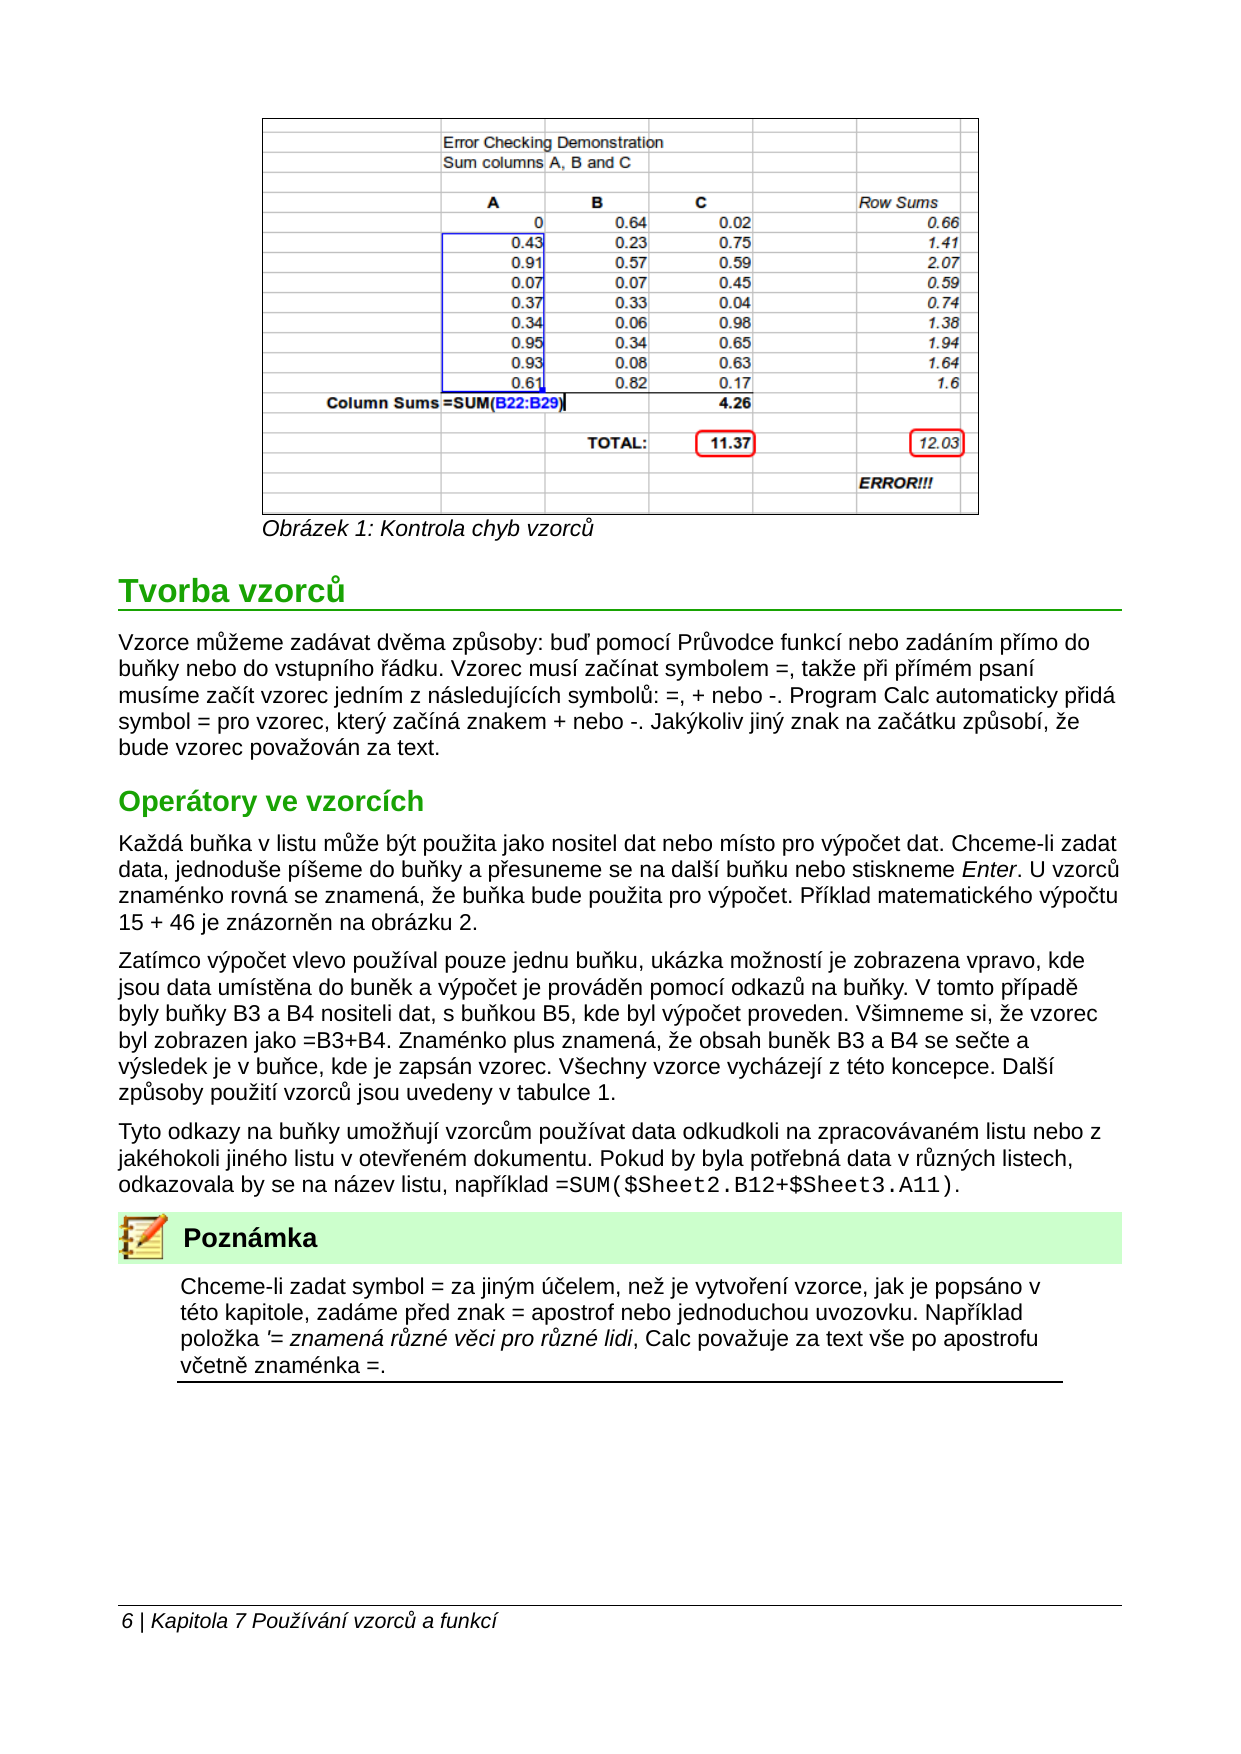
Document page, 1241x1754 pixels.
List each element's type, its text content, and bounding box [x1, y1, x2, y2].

picture [263, 119, 978, 514]
text Zatímco výpočet vlevo používal pouze jednu buňku, ukázka možností je zobrazena vpravo, kde jsou data umístěna do buněk a výpočet je prováděn pomocí odkazů na buňky. V tomto případě byly buňky B3 a B4 nositeli dat, s buňkou B5, kde byl výpočet proveden. Všimneme si, že vzorec byl zobrazen jako =B3+B4. Znaménko plus znamená, že obsah buněk B3 a B4 se sečte a výsledek je v buňce, kde je zapsán vzorec. Všechny vzorce vycházejí z této koncepce. Další způsoby použití vzorců jsou uvedeny v tabulce 1. [118, 947, 1122, 1106]
text Vzorce můžeme zadávat dvěma způsoby: buď pomocí Průvodce funkcí nebo zadáním přímo do buňky nebo do vstupního řádku. Vzorec musí začínat symbolem =, takže při přímém psaní musíme začít vzorec jedním z následujících symbolů: =, + nebo -. Program Calc automaticky přidá symbol = pro vzorec, který začíná znakem + nebo -. Jakýkoliv jiný znak na začátku způsobí, že bude vzorec považován za text. [118, 629, 1122, 761]
subtitle Poznámka [118, 1212, 1122, 1264]
text Každá buňka v listu může být použita jako nositel dat nebo místo pro výpočet dat. Chceme-li zadat data, jednoduše píšeme do buňky a přesuneme se na další buňku nebo stiskneme Enter. U vzorců znaménko rovná se znamená, že buňka bude použita pro výpočet. Příklad matematického výpočtu 15 + 46 je znázorněn na obrázku 2. [118, 829, 1122, 935]
picture [119, 1212, 170, 1263]
text Tyto odkazy na buňky umožňují vzorcům používat data odkudkoli na zpracovávaném listu nebo z jakéhokoli jiného listu v otevřeném dokumentu. Pokud by byla potřebná data v různých listech, odkazovala by se na název listu, například =SUM($Sheet2.B12+$Sheet3.A11). [118, 1118, 1122, 1199]
text Chceme-li zadat symbol = za jiným účelem, než je vytvoření vzorce, jak je popsáno v této kapitole, zadáme před znak = apostrof nebo jednoduchou uvozovku. Například položka '= znamená různé věci pro různé lidi, Calc považuje za text vše po apostrofu včetně znaménka =. [177, 1270, 1063, 1381]
text Obrázek 1: Kontrola chyb vzorců [262, 515, 979, 541]
subtitle Tvorba vzorců [118, 571, 1122, 609]
subtitle Operátory ve vzorcích [118, 784, 1122, 818]
